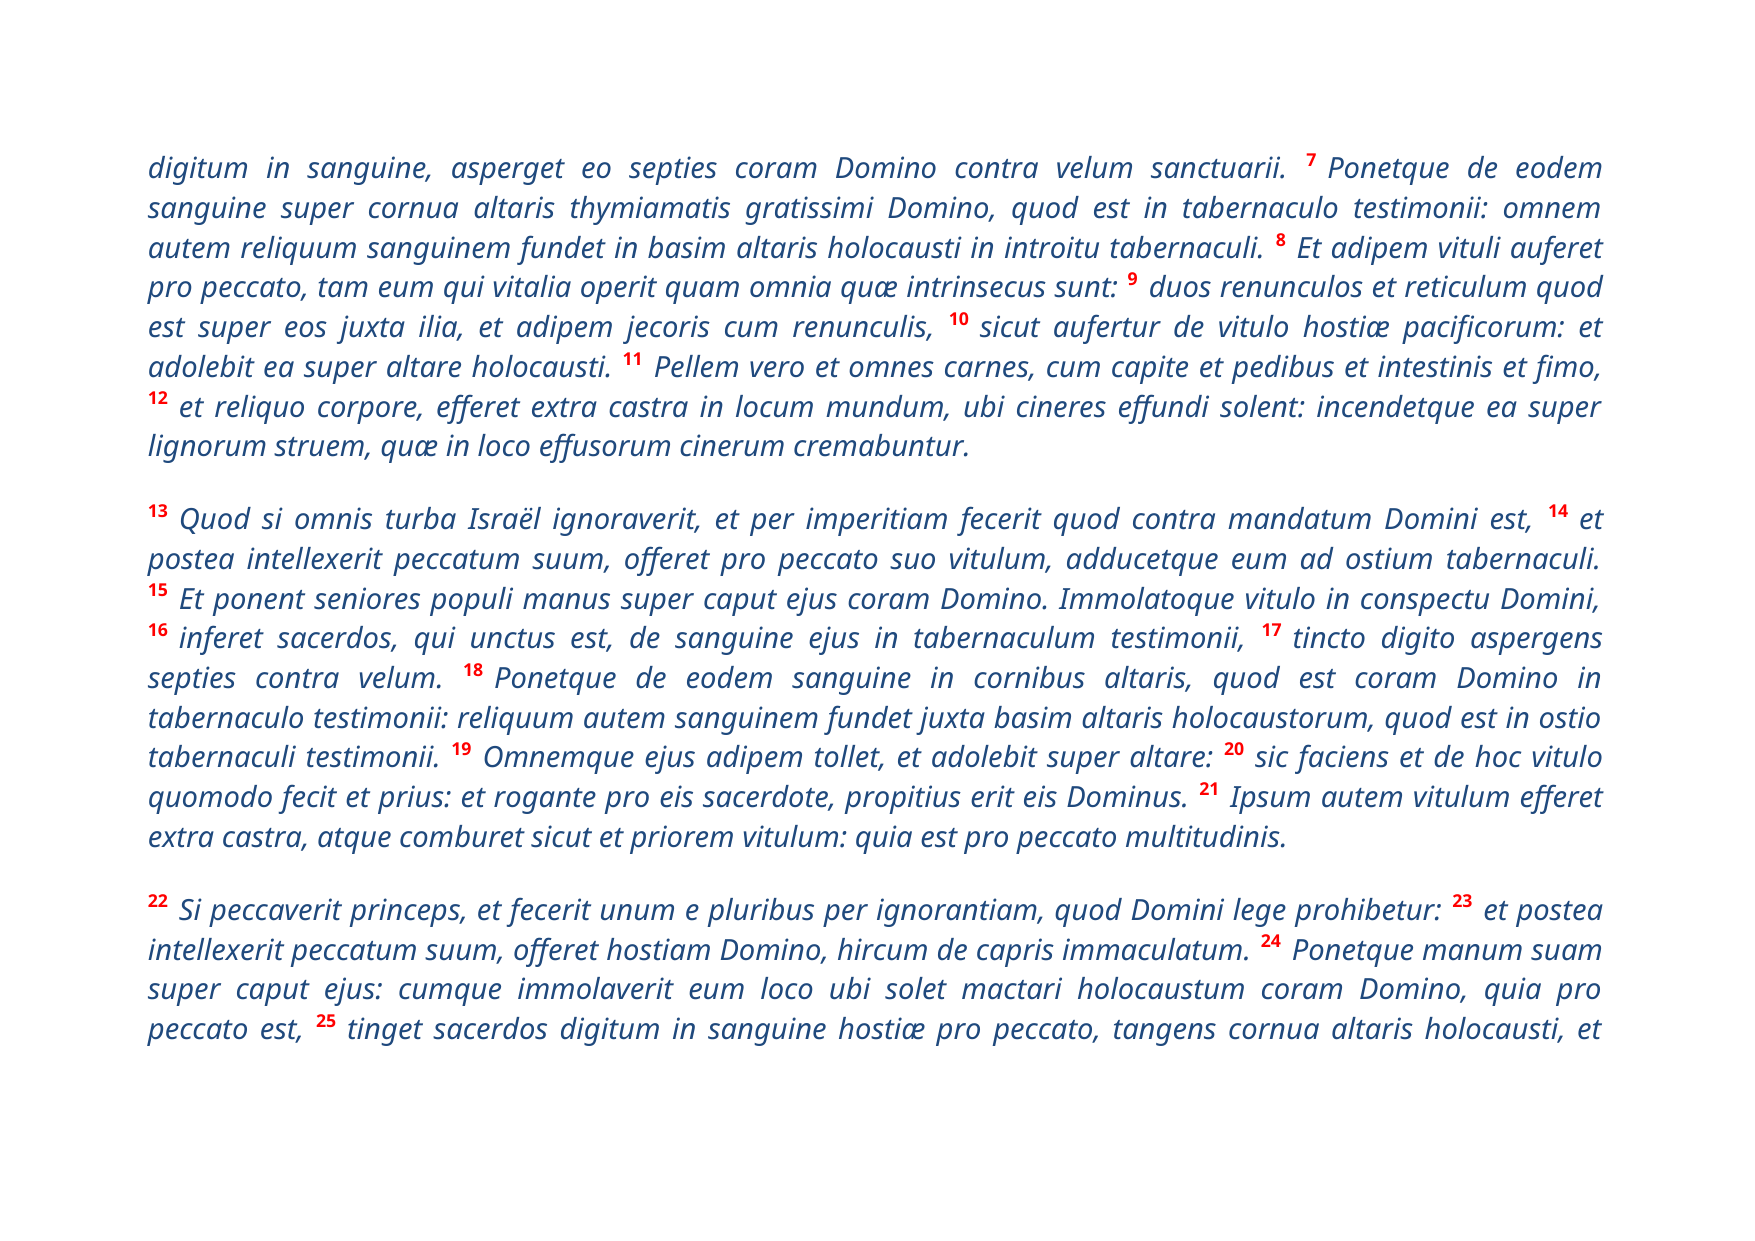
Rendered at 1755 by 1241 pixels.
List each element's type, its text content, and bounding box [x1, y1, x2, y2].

text 22 Si peccaverit princeps, et fecerit unum e pluribus per ignorantiam, quod Domini lege prohibetur: 23 et postea intellexerit peccatum suum, offeret hostiam Domino, hircum de capris immaculatum. 24 Ponetque manum suam super caput ejus: cumque immolaverit eum loco ubi solet mactari holocaustum coram Domino, quia pro peccato est, 25 tinget sacerdos digitum in sanguine hostiæ pro peccato, tangens cornua altaris holocausti, et [148, 889, 1606, 1048]
text digitum in sanguine, asperget eo septies coram Domino contra velum sanctuarii. 7 Ponetque de eodem sanguine super cornua altaris thymiamatis gratissimi Domino, quod est in tabernaculo testimonii: omnem autem reliquum sanguinem fundet in basim altaris holocausti in introitu tabernaculi. 8 Et adipem vituli auferet pro peccato, tam eum qui vitalia operit quam omnia quæ intrinsecus sunt: 9 duos renunculos et reticulum quod est super eos juxta ilia, et adipem jecoris cum renunculis, 10 sicut aufertur de vitulo hostiæ pacificorum: et adolebit ea super altare holocausti. 11 Pellem vero et omnes carnes, cum capite et pedibus et intestinis et fimo, 12 et reliquo corpore, efferet extra castra in locum mundum, ubi cineres effundi solent: incendetque ea super lignorum struem, quæ in loco effusorum cinerum cremabuntur. [148, 148, 1606, 465]
text 13 Quod si omnis turba Israël ignoraverit, et per imperitiam fecerit quod contra mandatum Domini est, 14 et postea intellexerit peccatum suum, offeret pro peccato suo vitulum, adducetque eum ad ostium tabernaculi. 15 Et ponent seniores populi manus super caput ejus coram Domino. Immolatoque vitulo in conspectu Domini, 16 inferet sacerdos, qui unctus est, de sanguine ejus in tabernaculum testimonii, 17 tincto digito aspergens septies contra velum. 18 Ponetque de eodem sanguine in cornibus altaris, quod est coram Domino in tabernaculo testimonii: reliquum autem sanguinem fundet juxta basim altaris holocaustorum, quod est in ostio tabernaculi testimonii. 19 Omnemque ejus adipem tollet, et adolebit super altare: 20 sic faciens et de hoc vitulo quomodo fecit et prius: et rogante pro eis sacerdote, propitius erit eis Dominus. 21 Ipsum autem vitulum efferet extra castra, atque comburet sicut et priorem vitulum: quia est pro peccato multitudinis. [148, 498, 1606, 856]
